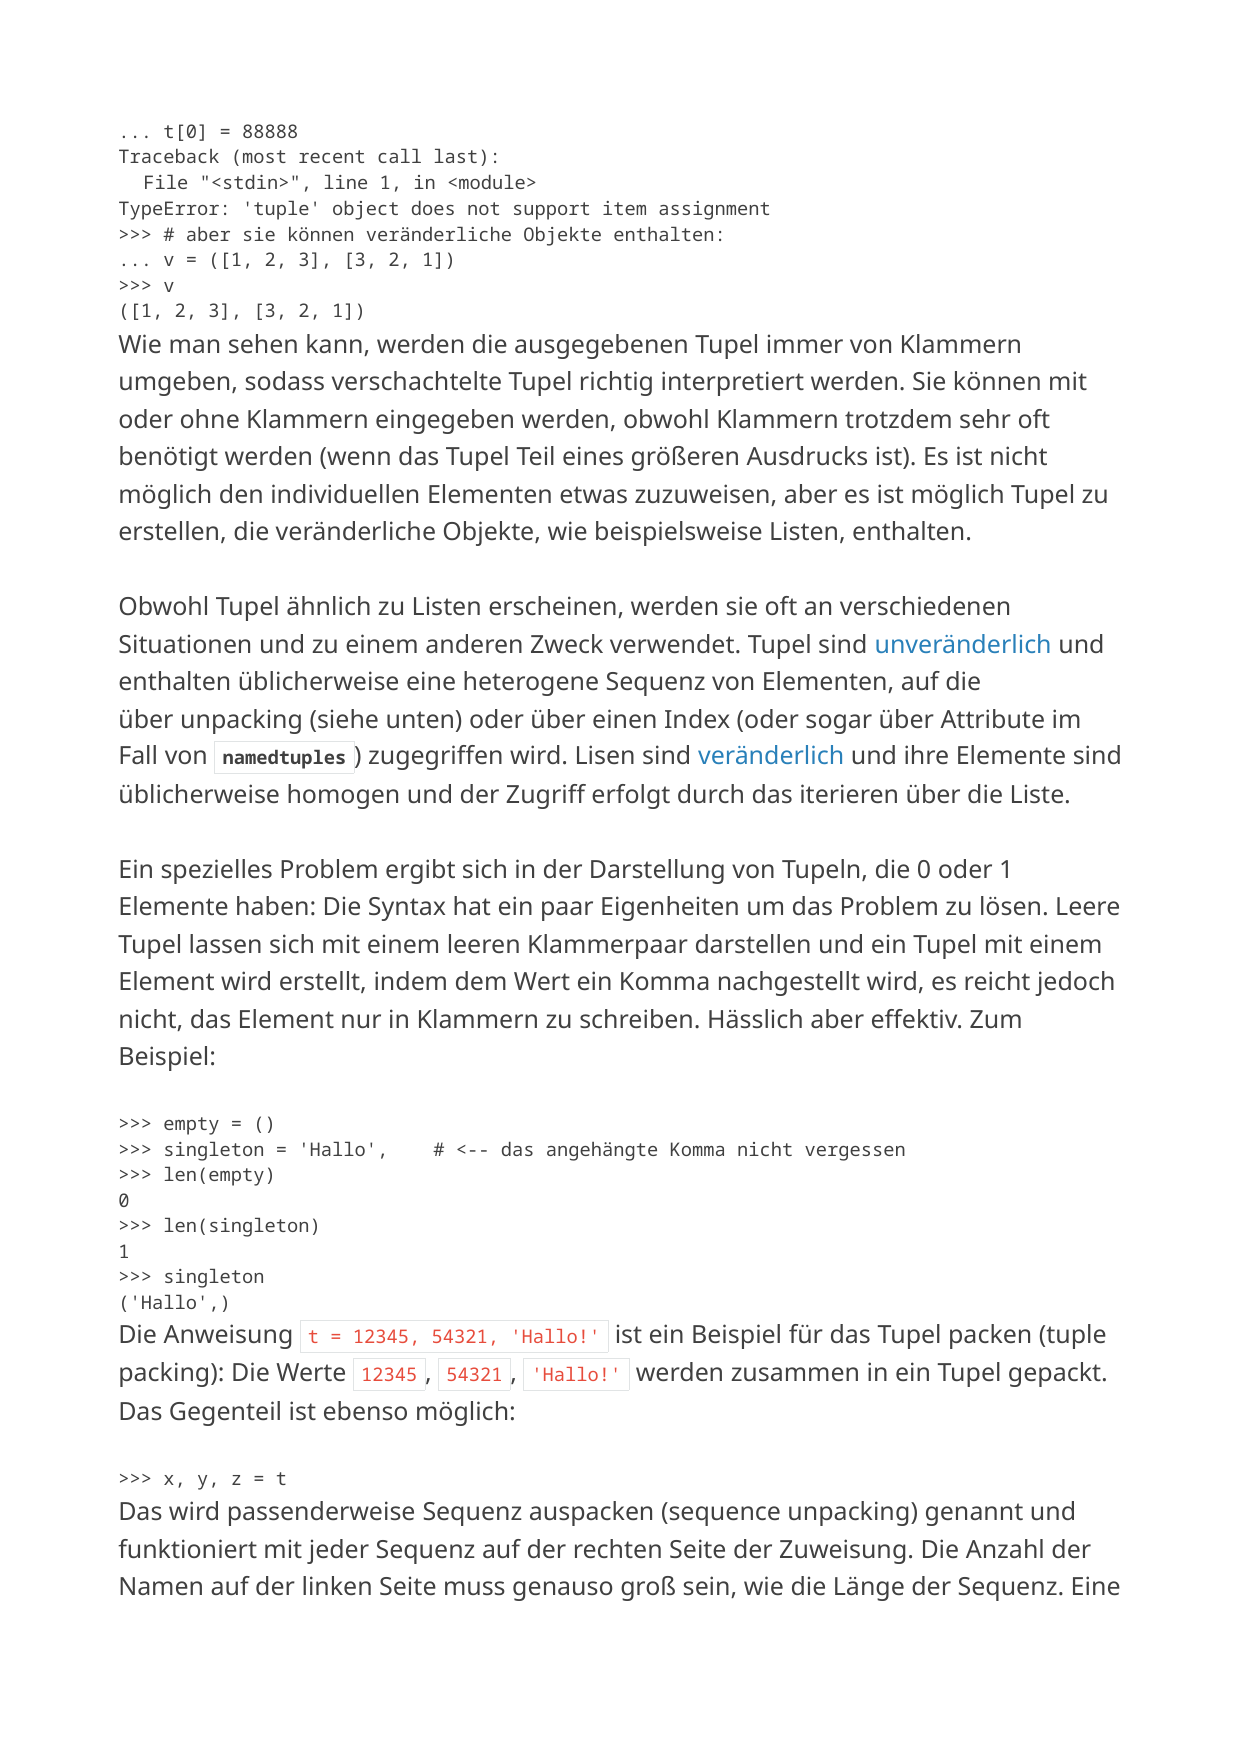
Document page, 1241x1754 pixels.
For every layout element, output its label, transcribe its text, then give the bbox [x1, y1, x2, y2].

text Die Anweisung t = 12345, 54321, 'Hallo!' ist ein Beispiel für das Tupel packen (tuple packing): Die Werte 12345, 54321, 'Hallo!' werden zusammen in ein Tupel gepackt. Das Gegenteil ist ebenso möglich: [118, 1315, 1122, 1427]
text >>> len(empty) [118, 1162, 1122, 1187]
text >>> len(singleton) [118, 1213, 1122, 1238]
text Wie man sehen kann, werden die ausgegebenen Tupel immer von Klammern umgeben, sodass verschachtelte Tupel richtig interpretiert werden. Sie können mit oder ohne Klammern eingegeben werden, obwohl Klammern trotzdem sehr oft benötigt werden (wenn das Tupel Teil eines größeren Ausdrucks ist). Es ist nicht möglich den individuellen Elementen etwas zuzuweisen, aber es ist möglich Tupel zu erstellen, die veränderliche Objekte, wie beispielsweise Listen, enthalten. [118, 323, 1122, 548]
text 0 [118, 1187, 1122, 1213]
text Traceback (most recent call last): [118, 144, 1122, 169]
text Ein spezielles Problem ergibt sich in der Darstellung von Tupeln, die 0 oder 1 Elemente haben: Die Syntax hat ein paar Eigenheiten um das Problem zu lösen. Leere Tupel lassen sich mit einem leeren Klammerpaar darstellen und ein Tupel mit einem Element wird erstellt, indem dem Wert ein Komma nachgestellt wird, es reicht jedoch nicht, das Element nur in Klammern zu schreiben. Hässlich aber effektiv. Zum Beispiel: [118, 848, 1122, 1073]
text ('Hallo',) [118, 1289, 1122, 1315]
text TypeError: 'tuple' object does not support item assignment [118, 196, 1122, 221]
text Das wird passenderweise Sequenz auspacken (sequence unpacking) genannt und funktioniert mit jeder Sequenz auf der rechten Seite der Zuweisung. Die Anzahl der Namen auf der linken Seite muss genauso groß sein, wie die Länge der Sequenz. Eine [118, 1490, 1122, 1603]
text 1 [118, 1238, 1122, 1264]
text ([1, 2, 3], [3, 2, 1]) [118, 298, 1122, 323]
text ... v = ([1, 2, 3], [3, 2, 1]) [118, 247, 1122, 272]
text >>> singleton = 'Hallo', # <-- das angehängte Komma nicht vergessen [118, 1136, 1122, 1162]
text Obwohl Tupel ähnlich zu Listen erscheinen, werden sie oft an verschiedenen Situationen und zu einem anderen Zweck verwendet. Tupel sind unveränderlich und enthalten üblicherweise eine heterogene Sequenz von Elementen, auf die über unpacking (siehe unten) oder über einen Index (oder sogar über Attribute im Fall von namedtuples) zugegriffen wird. Lisen sind veränderlich und ihre Elemente sind üblicherweise homogen und der Zugriff erfolgt durch das iterieren über die Liste. [118, 586, 1122, 811]
text File "<stdin>", line 1, in <module> [118, 169, 1122, 196]
text ... t[0] = 88888 [118, 118, 1122, 144]
text >>> empty = () [118, 1111, 1122, 1136]
text >>> x, y, z = t [118, 1465, 1122, 1490]
text >>> # aber sie können veränderliche Objekte enthalten: [118, 221, 1122, 247]
text >>> singleton [118, 1264, 1122, 1289]
text >>> v [118, 272, 1122, 298]
